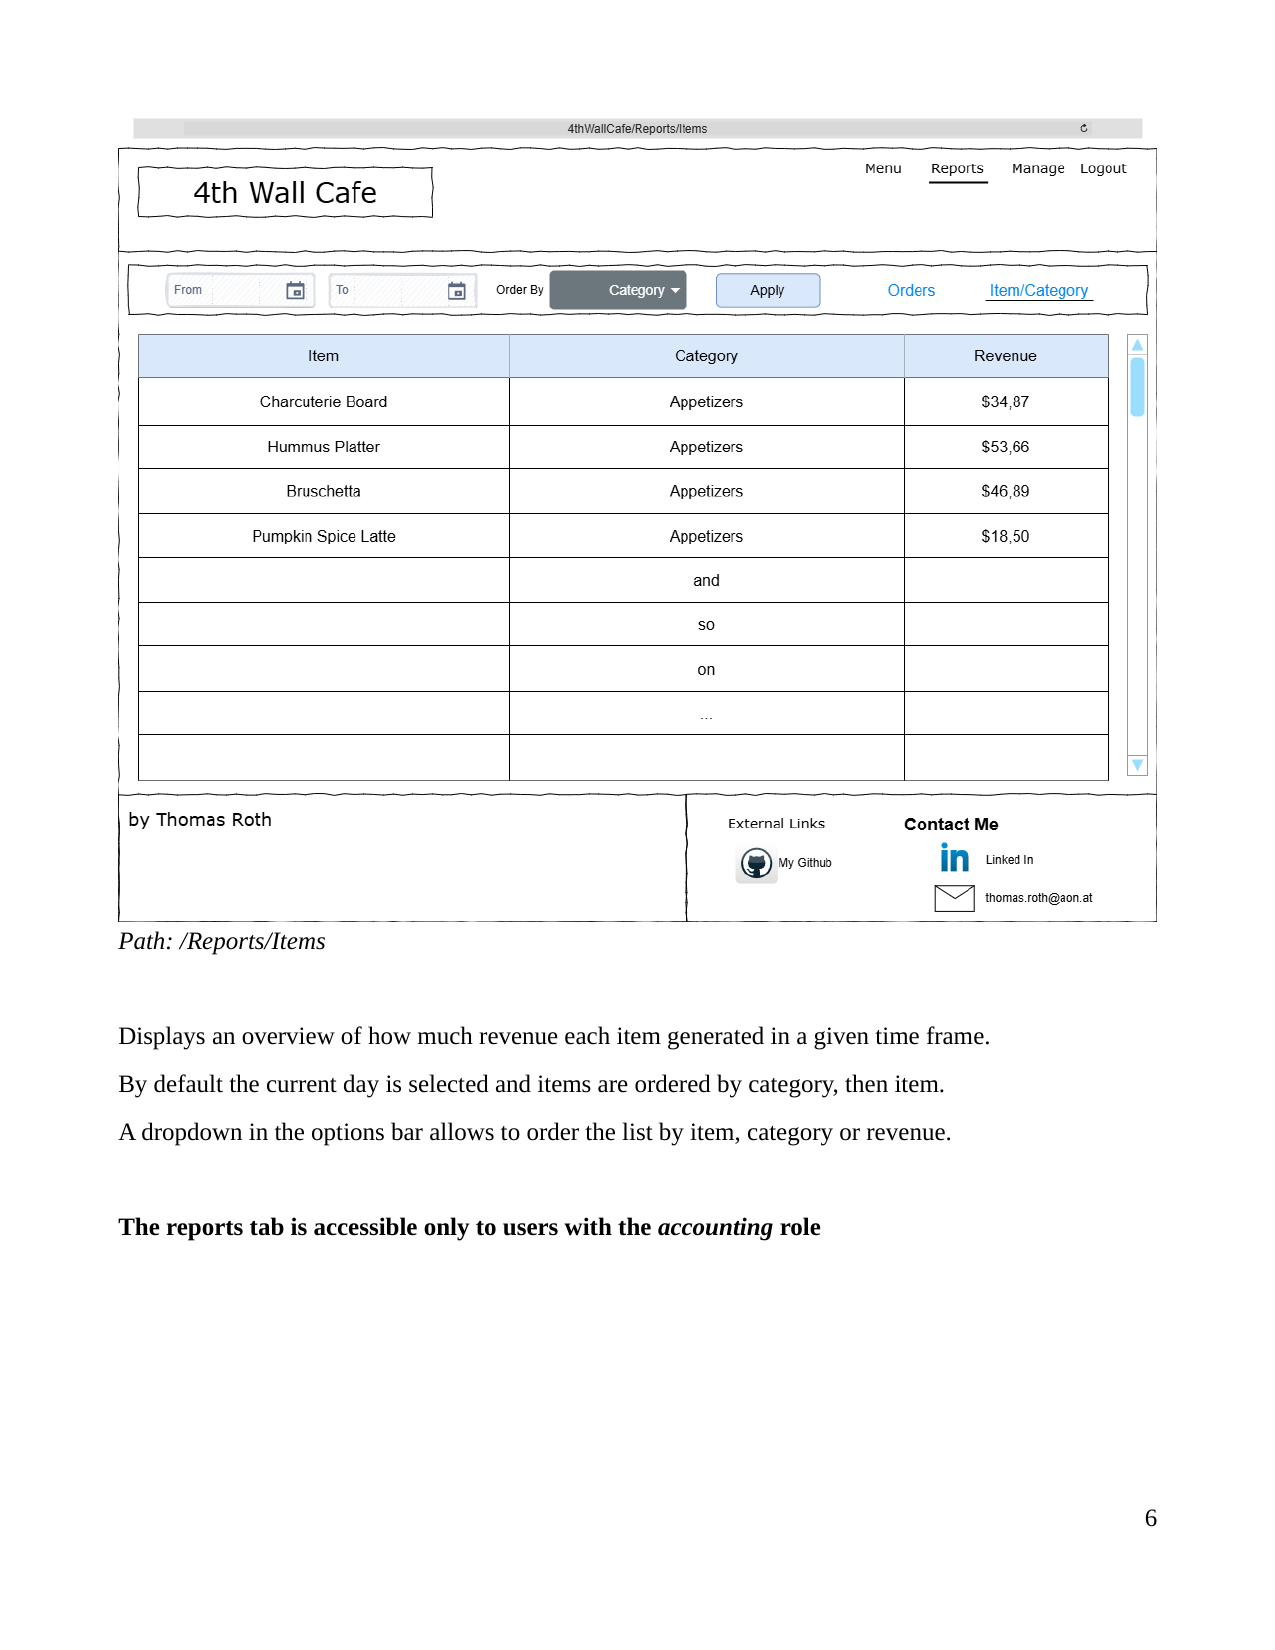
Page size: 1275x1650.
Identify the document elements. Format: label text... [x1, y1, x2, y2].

text The reports tab is accessible only to users with the accounting role [118, 1212, 1157, 1241]
text By default the current day is selected and items are ordered by category, then item. [118, 1069, 1157, 1098]
picture [118, 118, 1157, 922]
text Displays an overview of how much revenue each item generated in a given time frame. [118, 1021, 1157, 1050]
text Path: /Reports/Items [118, 922, 1157, 955]
text A dropdown in the options bar allows to order the list by item, category or revenue. [118, 1117, 1157, 1145]
